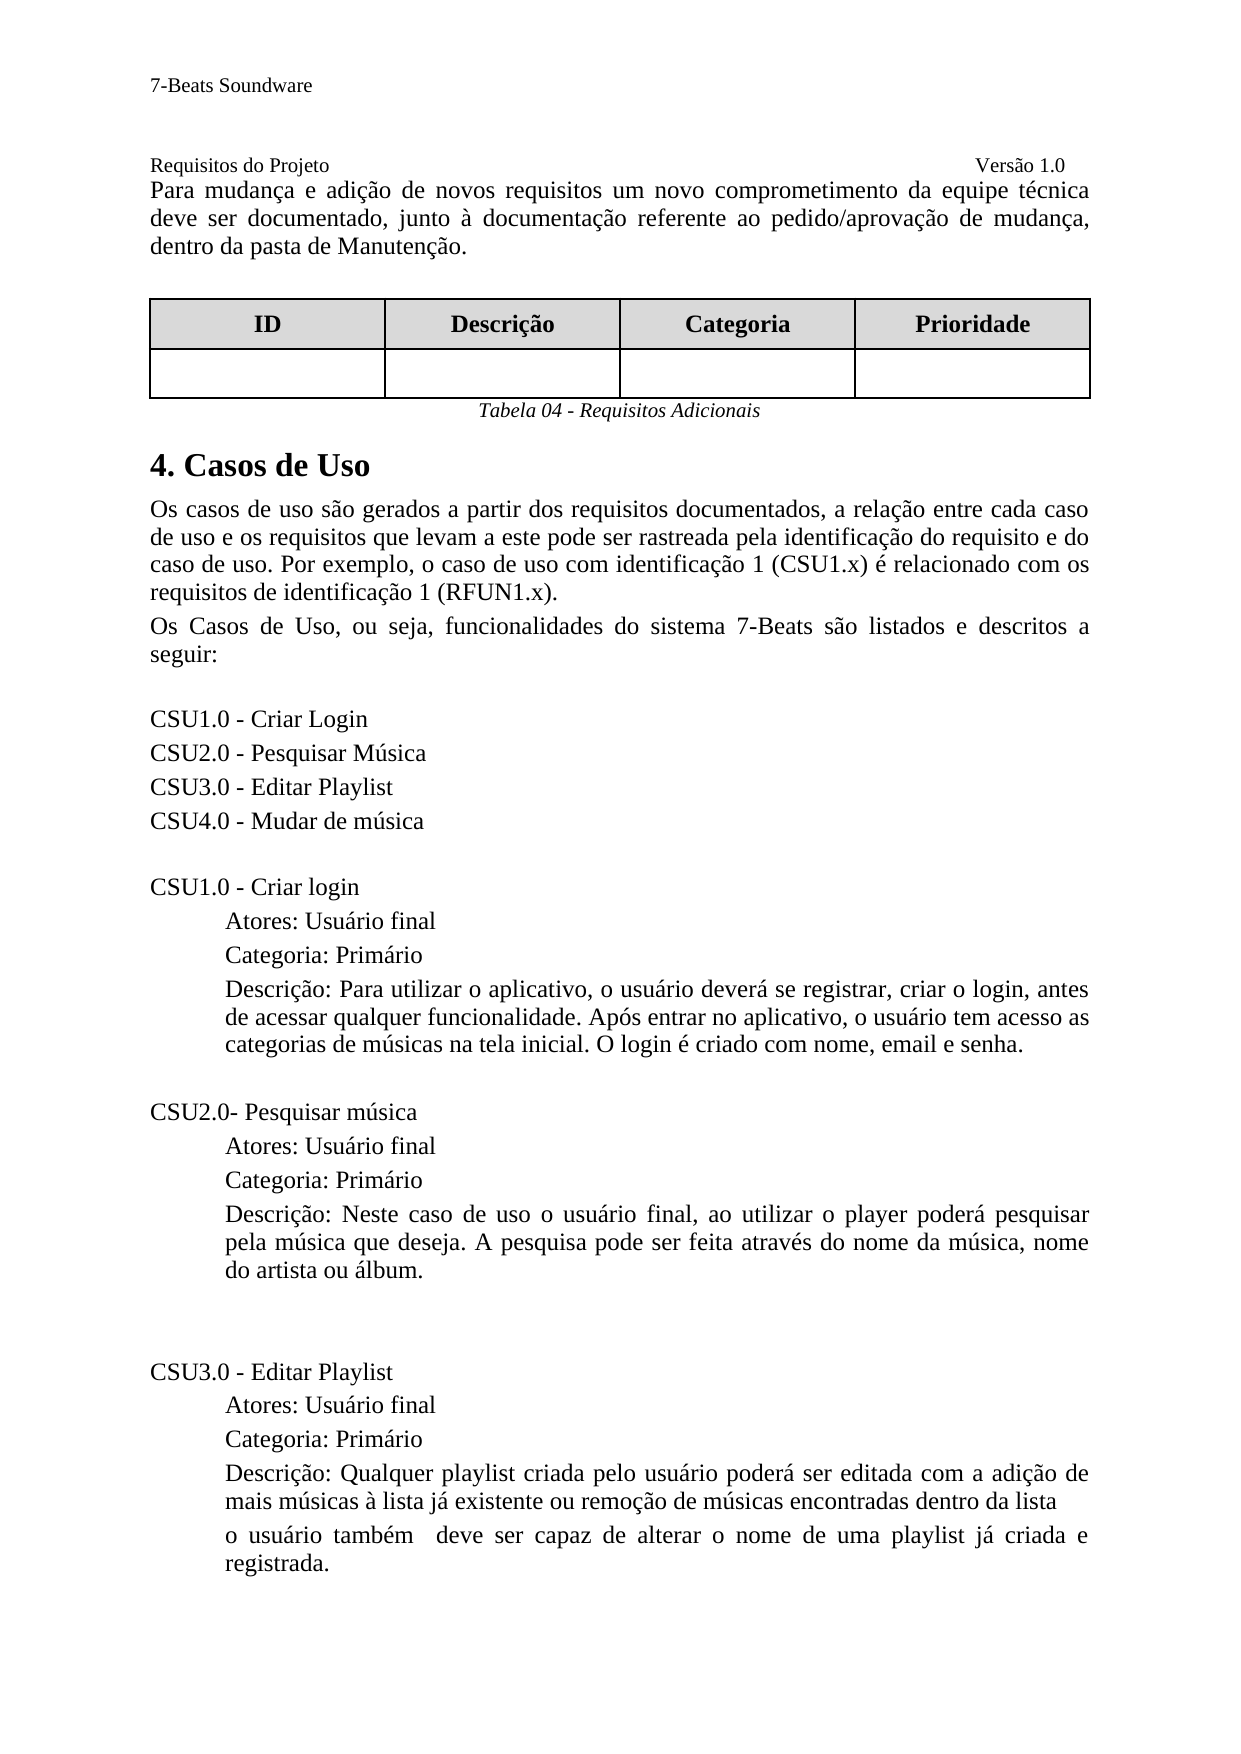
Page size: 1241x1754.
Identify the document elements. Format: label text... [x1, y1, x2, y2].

text CSU3.0 - Editar Playlist [150, 773, 1091, 801]
subtitle 4. Casos de Uso [150, 446, 1091, 483]
text Para mudança e adição de novos requisitos um novo comprometimento da equipe técnica deve ser documentado, junto à documentação referente ao pedido/aprovação de mudança, dentro da pasta de Manutenção. [150, 177, 1091, 260]
text o usuário também deve ser capaz de alterar o nome de uma playlist já criada e registrada. [225, 1521, 1091, 1577]
table_cell [151, 350, 384, 397]
text Categoria: Primário [150, 941, 1091, 969]
text Atores: Usuário final [150, 1392, 1091, 1419]
text CSU2.0 - Pesquisar Música [150, 739, 1091, 767]
text Os Casos de Uso, ou seja, funcionalidades do sistema 7-Beats são listados e descritos a seguir: [150, 612, 1091, 667]
table_header Categoria [621, 300, 854, 348]
text Descrição: Qualquer playlist criada pelo usuário poderá ser editada com a adição de mais músicas à lista já existente ou remoção de músicas encontradas dentro da lista [225, 1459, 1091, 1515]
text Descrição: Para utilizar o aplicativo, o usuário deverá se registrar, criar o login, antes de acessar qualquer funcionalidade. Após entrar no aplicativo, o usuário tem acesso as categorias de músicas na tela inicial. O login é criado com nome, email e senha. [225, 975, 1091, 1058]
text CSU2.0- Pesquisar música [150, 1098, 1091, 1126]
text Atores: Usuário final [150, 907, 1091, 935]
text CSU1.0 - Criar Login [150, 706, 1091, 733]
table_cell [386, 350, 619, 397]
text CSU1.0 - Criar login [150, 873, 1091, 901]
table_cell [621, 350, 854, 397]
text Tabela 04 - Requisitos Adicionais [150, 399, 1091, 422]
text Categoria: Primário [150, 1166, 1091, 1194]
text CSU4.0 - Mudar de música [150, 807, 1091, 835]
table_cell [856, 350, 1089, 397]
table_header Prioridade [856, 300, 1089, 348]
table_header Descrição [386, 300, 619, 348]
text Os casos de uso são gerados a partir dos requisitos documentados, a relação entre cada caso de uso e os requisitos que levam a este pode ser rastreada pela identificação do requisito e do caso de uso. Por exemplo, o caso de uso com identificação 1 (CSU1.x) é relacionado com os requisitos de identificação 1 (RFUN1.x). [150, 495, 1091, 606]
table_header ID [151, 300, 384, 348]
text Descrição: Neste caso de uso o usuário final, ao utilizar o player poderá pesquisar pela música que deseja. A pesquisa pode ser feita através do nome da música, nome do artista ou álbum. [225, 1200, 1091, 1283]
text CSU3.0 - Editar Playlist [150, 1358, 1091, 1385]
text Categoria: Primário [150, 1426, 1091, 1453]
text Atores: Usuário final [150, 1132, 1091, 1160]
